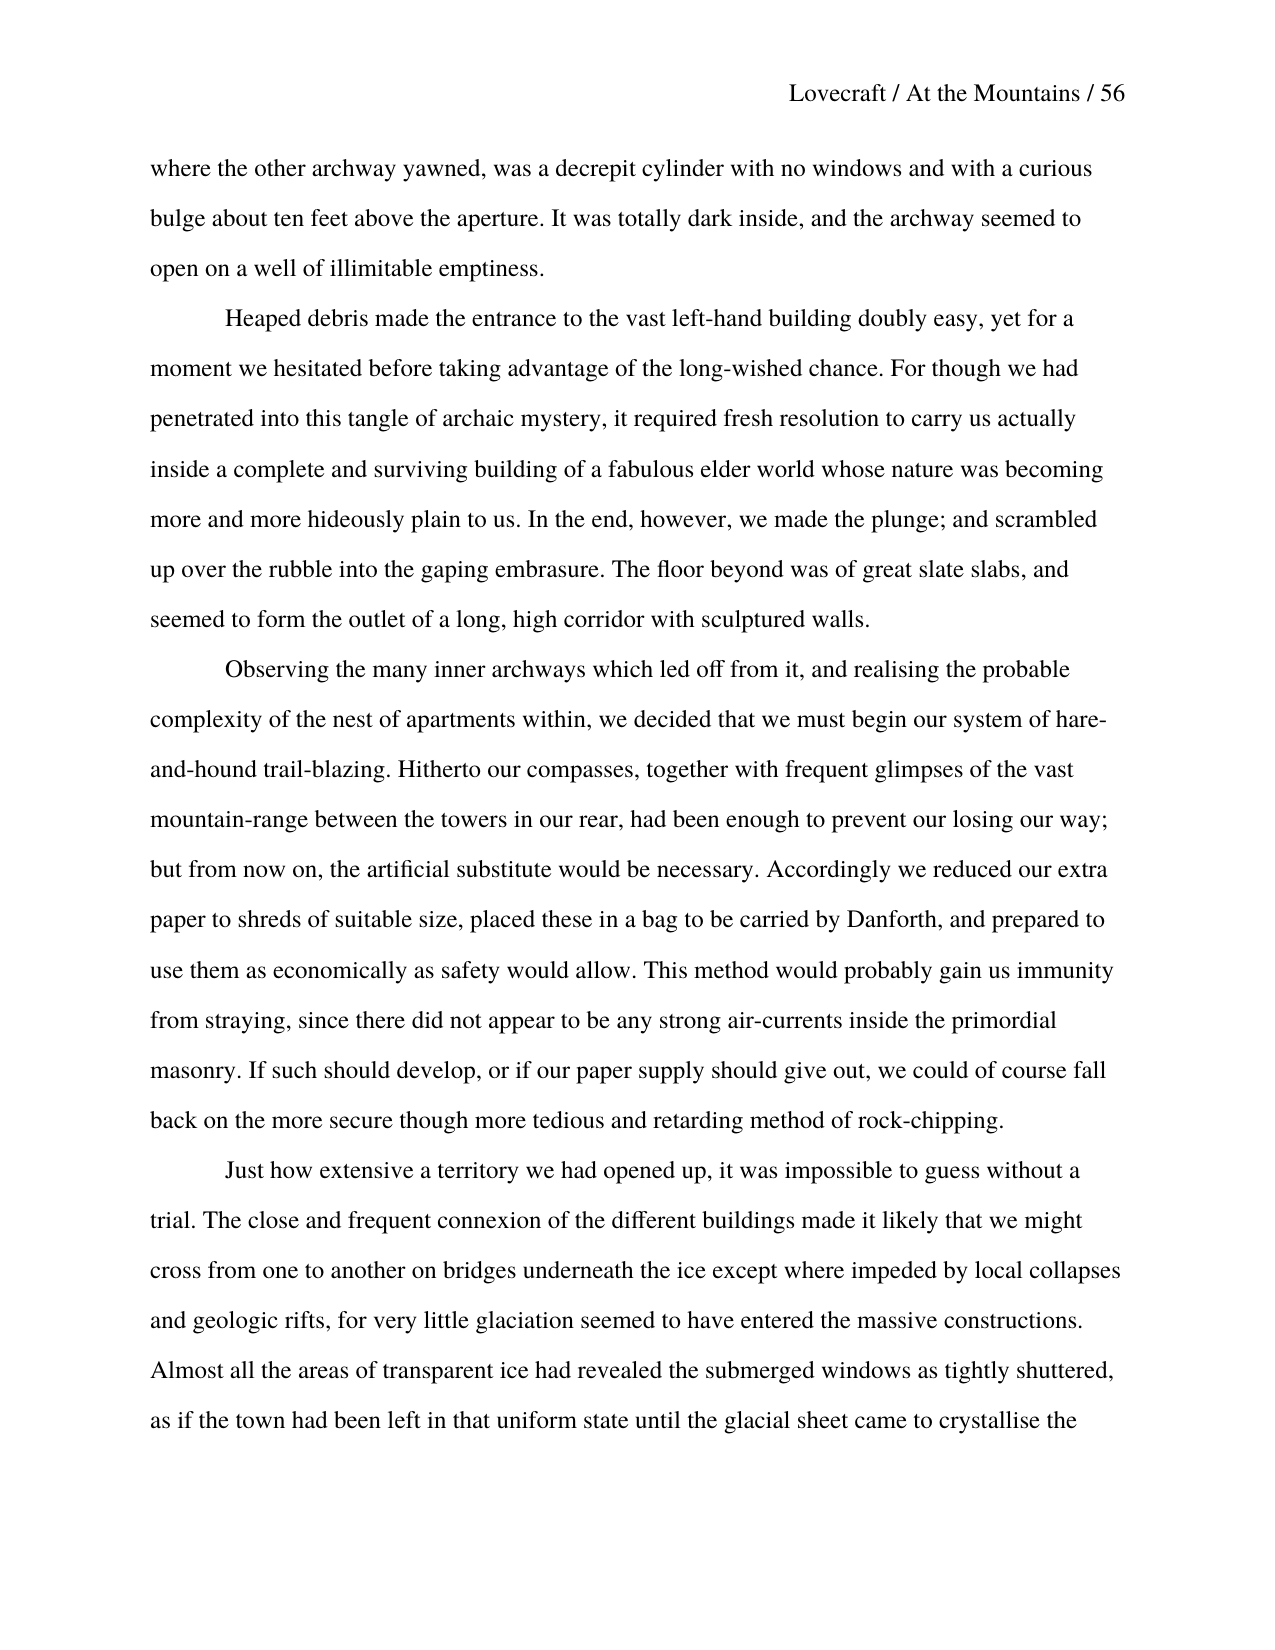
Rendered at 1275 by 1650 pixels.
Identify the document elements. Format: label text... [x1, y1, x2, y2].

text Observing the many inner archways which led off from it, and realising the probable complexity of the nest of apartments within, we decided that we must begin our system of hare-and-hound trail-blazing. Hitherto our compasses, together with frequent glimpses of the vast mountain-range between the towers in our rear, had been enough to prevent our losing our way; but from now on, the artificial substitute would be necessary. Accordingly we reduced our extra paper to shreds of suitable size, placed these in a bag to be carried by Danforth, and prepared to use them as economically as safety would allow. This method would probably gain us immunity from straying, since there did not appear to be any strong air-currents inside the primordial masonry. If such should develop, or if our paper supply should give out, we could of course fall back on the more secure though more tedious and retarding method of rock-chipping. [150, 651, 1125, 1135]
text Heaped debris made the entrance to the vast left-hand building doubly easy, yet for a moment we hesitated before taking advantage of the long-wished chance. For though we had penetrated into this tangle of archaic mystery, it required fresh resolution to carry us actually inside a complete and surviving building of a fabulous elder world whose nature was becoming more and more hideously plain to us. In the end, however, we made the plunge; and scrambled up over the rubble into the gaping embrasure. The floor beyond was of great slate slabs, and seemed to form the outlet of a long, high corridor with sculptured walls. [150, 300, 1125, 634]
text Just how extensive a territory we had opened up, it was impossible to guess without a trial. The close and frequent connexion of the different buildings made it likely that we might cross from one to another on bridges underneath the ice except where impeded by local collapses and geologic rifts, for very little glaciation seemed to have entered the massive constructions. Almost all the areas of transparent ice had revealed the submerged windows as tightly shuttered, as if the town had been left in that uniform state until the glacial sheet came to crystallise the [150, 1152, 1125, 1436]
text where the other archway yawned, was a decrepit cylinder with no windows and with a curious bulge about ten feet above the aperture. It was totally dark inside, and the archway seemed to open on a well of illimitable emptiness. [150, 150, 1125, 284]
